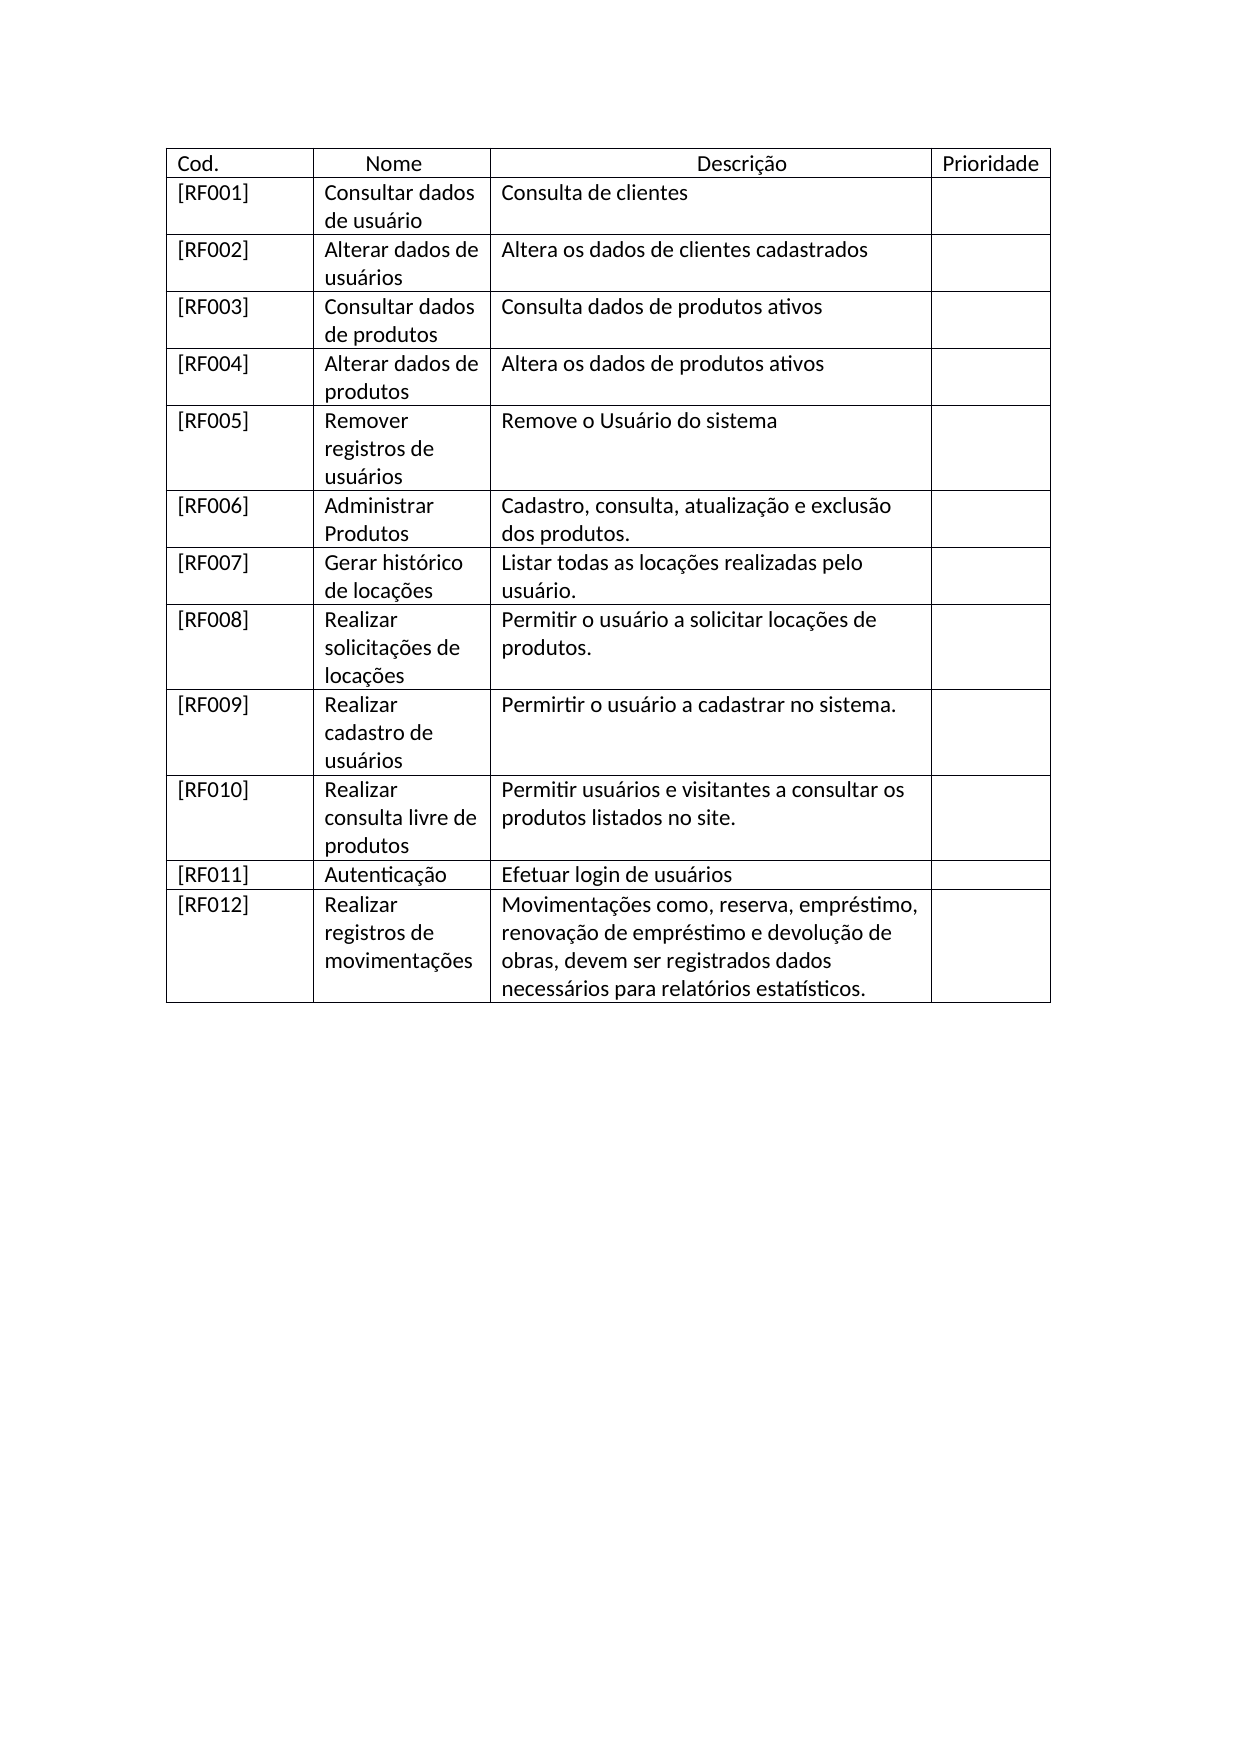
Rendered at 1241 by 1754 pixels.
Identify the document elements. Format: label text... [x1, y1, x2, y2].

table_cell [RF002] [167, 235, 313, 291]
table_cell [932, 292, 1050, 348]
table_cell [RF009] [167, 690, 313, 774]
table_cell Permitir o usuário a solicitar locações de produtos. [491, 605, 931, 689]
table_cell [RF003] [167, 292, 313, 348]
table_cell [RF008] [167, 605, 313, 689]
table_header Descrição [491, 149, 931, 177]
table_cell Remove o Usuário do sistema [491, 406, 931, 490]
table_cell Realizar cadastro de usuários [314, 690, 490, 774]
table_cell [932, 491, 1050, 547]
table_cell Consultar dados de usuário [314, 178, 490, 234]
table_cell [RF011] [167, 861, 313, 889]
table_cell Altera os dados de produtos ativos [491, 349, 931, 405]
table_cell [932, 890, 1050, 1002]
table_cell Alterar dados de usuários [314, 235, 490, 291]
table_cell Permitir usuários e visitantes a consultar os produtos listados no site. [491, 776, 931, 859]
table_cell [932, 605, 1050, 689]
table_cell [RF007] [167, 548, 313, 604]
table_cell [932, 861, 1050, 889]
table_cell [932, 548, 1050, 604]
table_cell Realizar solicitações de locações [314, 605, 490, 689]
table_cell [932, 776, 1050, 859]
table_cell Alterar dados de produtos [314, 349, 490, 405]
table_cell Altera os dados de clientes cadastrados [491, 235, 931, 291]
table_cell [RF004] [167, 349, 313, 405]
table_cell [932, 235, 1050, 291]
table_cell Movimentações como, reserva, empréstimo, renovação de empréstimo e devolução de obras, devem ser registrados dados necessários para relatórios estatísticos. [491, 890, 931, 1002]
table_cell Autenticação [314, 861, 490, 889]
table_cell Permirtir o usuário a cadastrar no sistema. [491, 690, 931, 774]
table_cell [RF012] [167, 890, 313, 1002]
table_cell [932, 349, 1050, 405]
table_cell [RF010] [167, 776, 313, 859]
table_header Prioridade [932, 149, 1050, 177]
table_cell Listar todas as locações realizadas pelo usuário. [491, 548, 931, 604]
table_cell [932, 178, 1050, 234]
table_cell Cadastro, consulta, atualização e exclusão dos produtos. [491, 491, 931, 547]
table_cell [932, 406, 1050, 490]
table_cell Gerar histórico de locações [314, 548, 490, 604]
table_header Nome [314, 149, 490, 177]
table_cell [RF005] [167, 406, 313, 490]
table_cell [RF001] [167, 178, 313, 234]
table_header Cod. [167, 149, 313, 177]
table_cell Realizar registros de movimentações [314, 890, 490, 1002]
table_cell Consulta dados de produtos ativos [491, 292, 931, 348]
table_cell Administrar Produtos [314, 491, 490, 547]
table_cell [932, 690, 1050, 774]
table_cell [RF006] [167, 491, 313, 547]
table_cell Remover registros de usuários [314, 406, 490, 490]
table_cell Efetuar login de usuários [491, 861, 931, 889]
table_cell Consultar dados de produtos [314, 292, 490, 348]
table_cell Consulta de clientes [491, 178, 931, 234]
table_cell Realizar consulta livre de produtos [314, 776, 490, 859]
